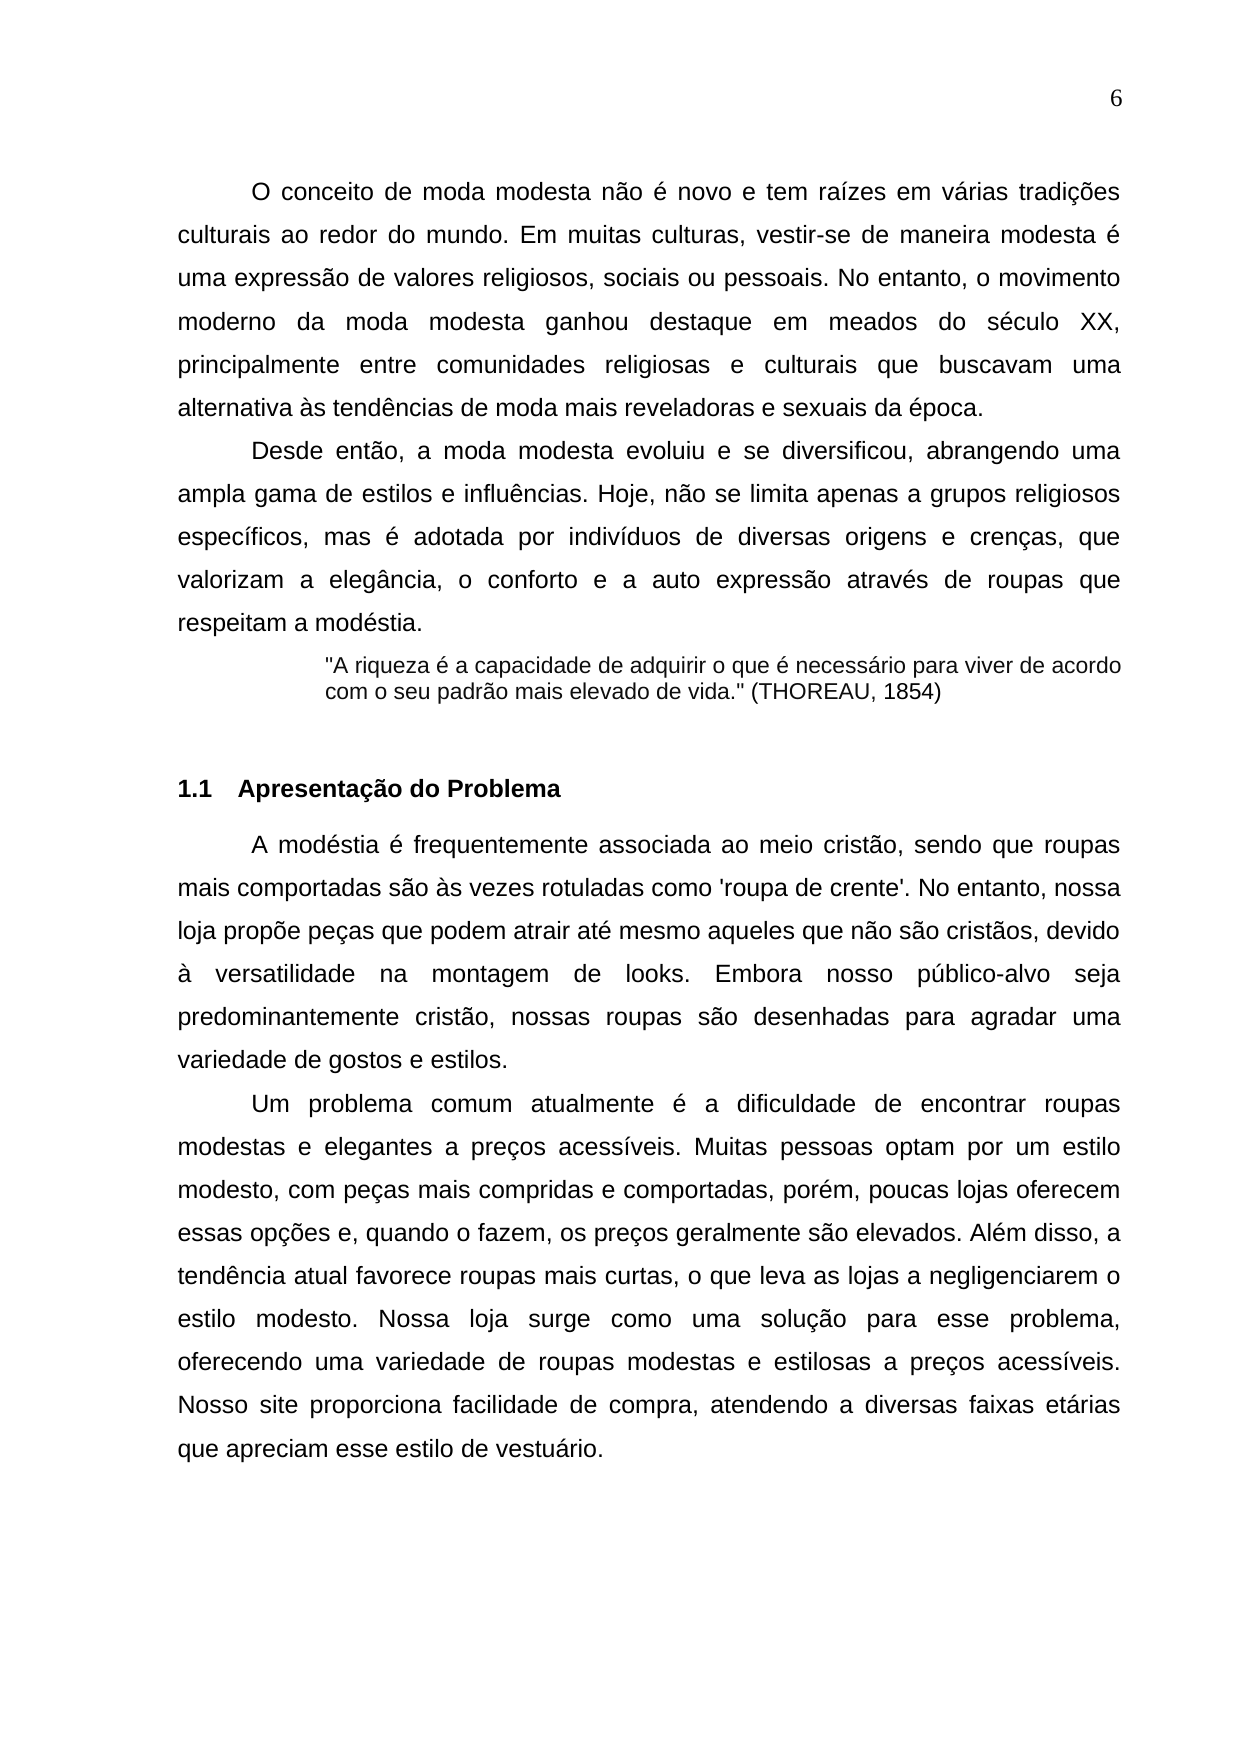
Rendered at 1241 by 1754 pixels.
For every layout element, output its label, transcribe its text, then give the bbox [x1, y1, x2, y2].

text Desde então, a moda modesta evoluiu e se diversificou, abrangendo uma ampla gama de estilos e influências. Hoje, não se limita apenas a grupos religiosos específicos, mas é adotada por indivíduos de diversas origens e crenças, que valorizam a elegância, o conforto e a auto expressão através de roupas que respeitam a modéstia. [177, 436, 1122, 637]
text "A riqueza é a capacidade de adquirir o que é necessário para viver de acordo com o seu padrão mais elevado de vida." (THOREAU, 1854) [325, 652, 1122, 704]
text O conceito de moda modesta não é novo e tem raízes em várias tradições culturais ao redor do mundo. Em muitas culturas, vestir-se de maneira modesta é uma expressão de valores religiosos, sociais ou pessoais. No entanto, o movimento moderno da moda modesta ganhou destaque em meados do século XX, principalmente entre comunidades religiosas e culturais que buscavam uma alternativa às tendências de moda mais reveladoras e sexuais da época. [177, 177, 1122, 422]
text A modéstia é frequentemente associada ao meio cristão, sendo que roupas mais comportadas são às vezes rotuladas como 'roupa de crente'. No entanto, nossa loja propõe peças que podem atrair até mesmo aqueles que não são cristãos, devido à versatilidade na montagem de looks. Embora nosso público-alvo seja predominantemente cristão, nossas roupas são desenhadas para agradar uma variedade de gostos e estilos. [177, 830, 1122, 1074]
subtitle Apresentação do Problema [177, 774, 1122, 803]
text Um problema comum atualmente é a dificuldade de encontrar roupas modestas e elegantes a preços acessíveis. Muitas pessoas optam por um estilo modesto, com peças mais compridas e comportadas, porém, poucas lojas oferecem essas opções e, quando o fazem, os preços geralmente são elevados. Além disso, a tendência atual favorece roupas mais curtas, o que leva as lojas a negligenciarem o estilo modesto. Nossa loja surge como uma solução para esse problema, oferecendo uma variedade de roupas modestas e estilosas a preços acessíveis. Nosso site proporciona facilidade de compra, atendendo a diversas faixas etárias que apreciam esse estilo de vestuário. [177, 1089, 1122, 1462]
